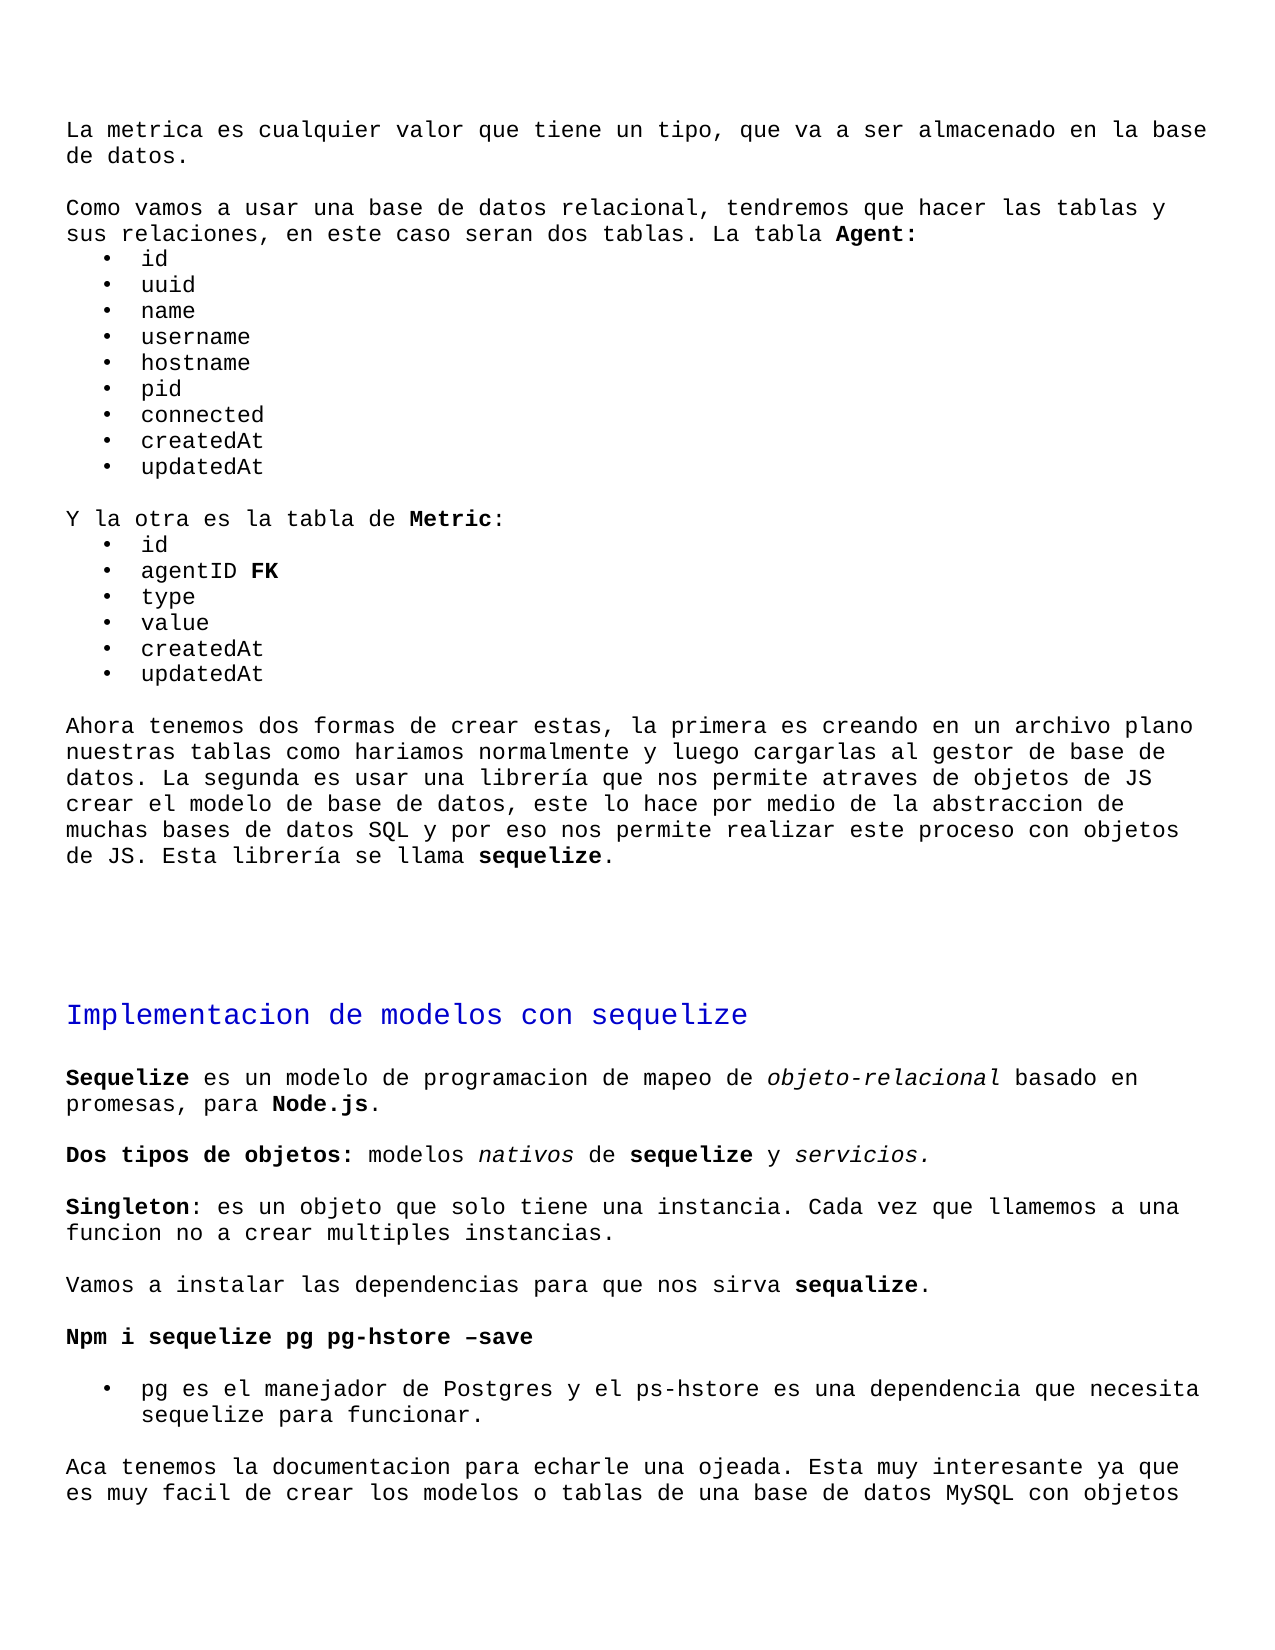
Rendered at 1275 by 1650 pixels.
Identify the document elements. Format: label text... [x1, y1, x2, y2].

text Dos tipos de objetos: modelos nativos de sequelize y servicios. [66, 1144, 1217, 1170]
text Vamos a instalar las dependencias para que nos sirva sequalize. [66, 1273, 1217, 1299]
list pg es el manejador de Postgres y el ps-hstore es una dependencia que necesita sequelize para funcionar. [103, 1377, 1217, 1429]
list agentID FK [103, 559, 1217, 585]
list value [103, 611, 1217, 637]
list uuid [103, 274, 1217, 300]
list username [103, 326, 1217, 352]
text Aca tenemos la documentacion para echarle una ojeada. Esta muy interesante ya que es muy facil de crear los modelos o tablas de una base de datos MySQL con objetos [66, 1455, 1217, 1507]
list updatedAt [103, 663, 1217, 689]
text Y la otra es la tabla de Metric: [66, 507, 1217, 533]
text Implementacion de modelos con sequelize [66, 1000, 1217, 1033]
list name [103, 300, 1217, 326]
list createdAt [103, 637, 1217, 663]
text Sequelize es un modelo de programacion de mapeo de objeto-relacional basado en promesas, para Node.js. [66, 1066, 1217, 1118]
list id [103, 533, 1217, 559]
list hostname [103, 352, 1217, 377]
text Como vamos a usar una base de datos relacional, tendremos que hacer las tablas y sus relaciones, en este caso seran dos tablas. La tabla Agent: [66, 196, 1217, 248]
text Singleton: es un objeto que solo tiene una instancia. Cada vez que llamemos a una funcion no a crear multiples instancias. [66, 1196, 1217, 1248]
text La metrica es cualquier valor que tiene un tipo, que va a ser almacenado en la base de datos. [66, 118, 1217, 170]
list updatedAt [103, 455, 1217, 481]
text Ahora tenemos dos formas de crear estas, la primera es creando en un archivo plano nuestras tablas como hariamos normalmente y luego cargarlas al gestor de base de datos. La segunda es usar una librería que nos permite atraves de objetos de JS crear el modelo de base de datos, este lo hace por medio de la abstraccion de muchas bases de datos SQL y por eso nos permite realizar este proceso con objetos de JS. Esta librería se llama sequelize. [66, 715, 1217, 870]
list pid [103, 377, 1217, 403]
list type [103, 585, 1217, 611]
list id [103, 248, 1217, 274]
text Npm i sequelize pg pg-hstore –save [66, 1325, 1217, 1351]
list createdAt [103, 429, 1217, 455]
list connected [103, 403, 1217, 429]
